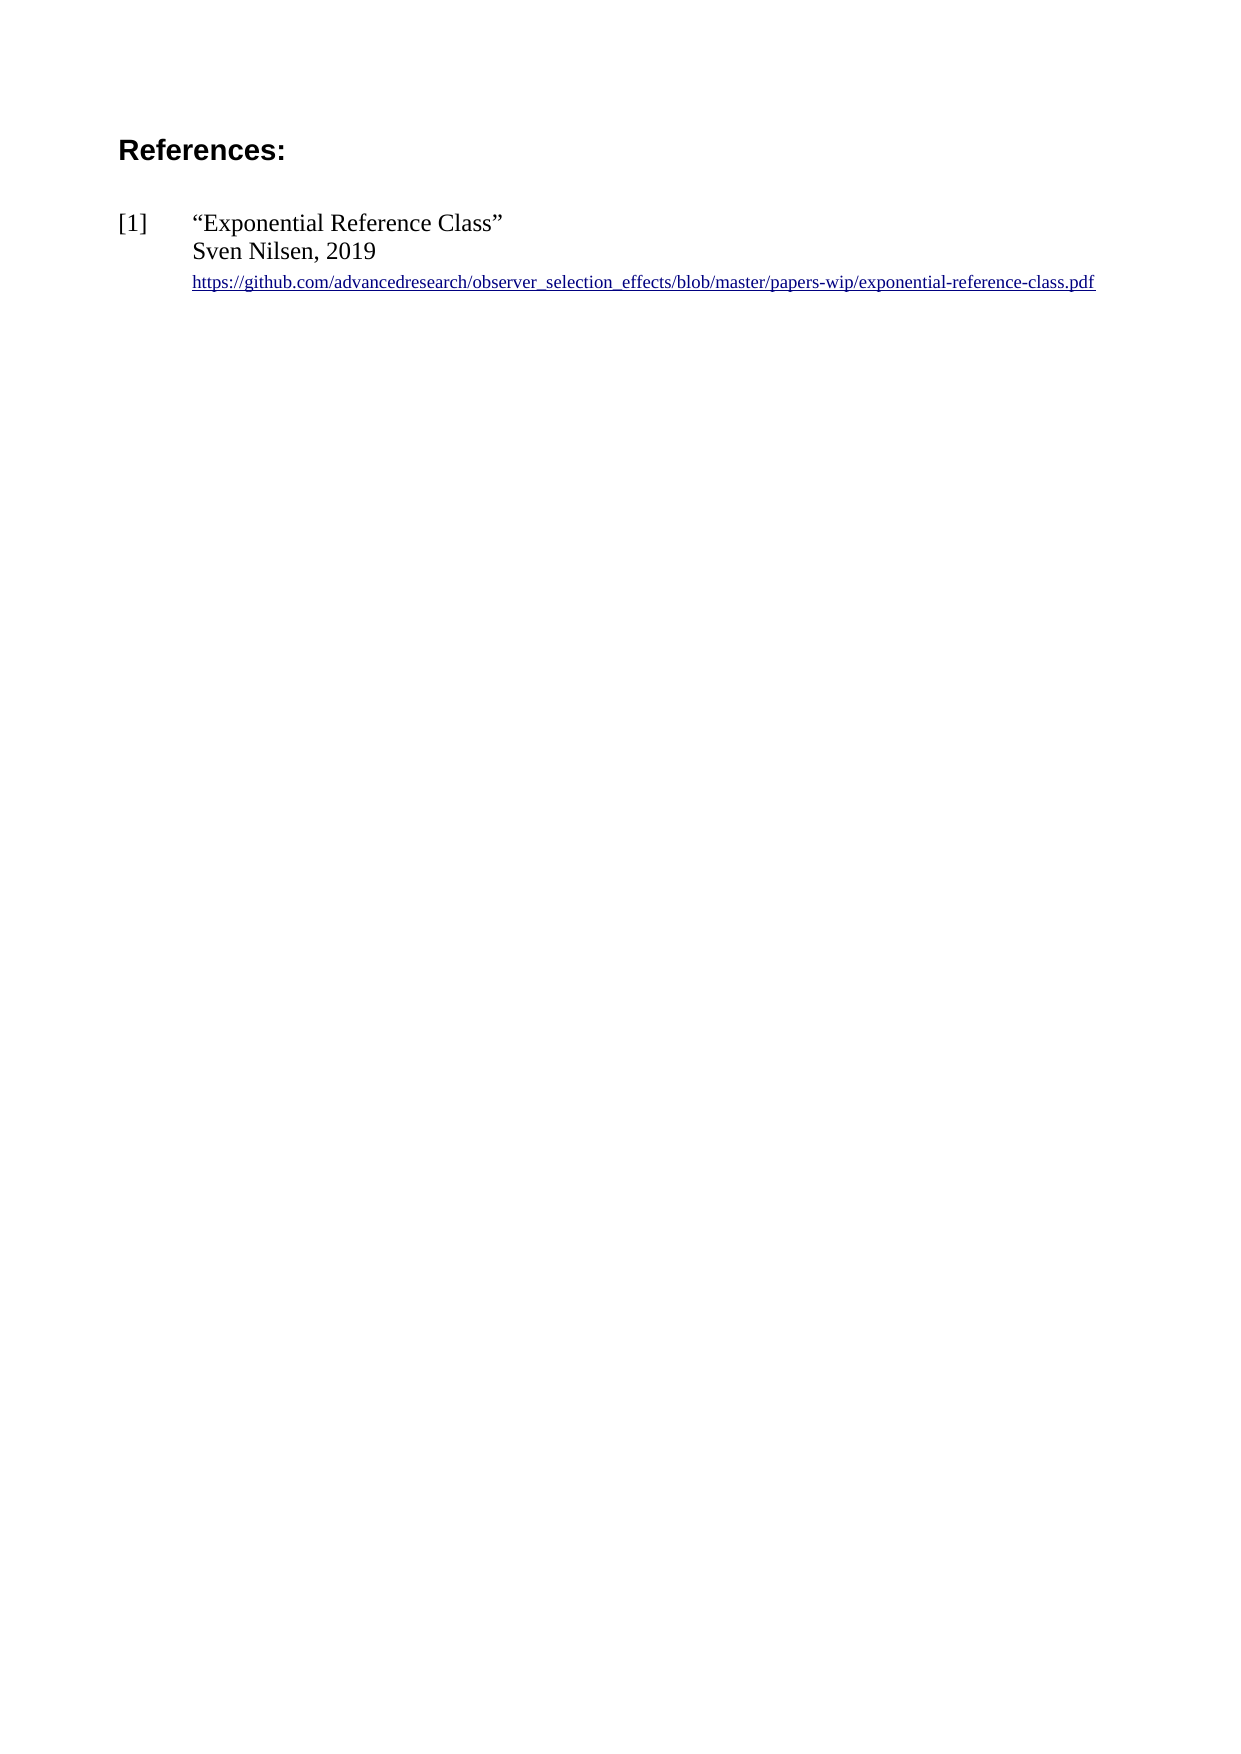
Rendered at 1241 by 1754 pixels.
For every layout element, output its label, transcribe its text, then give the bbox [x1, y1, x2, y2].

text https://github.com/advancedresearch/observer_selection_effects/blob/master/papers-wip/exponential-reference-class.pdf [118, 265, 1122, 294]
text Sven Nilsen, 2019 [118, 236, 1122, 265]
text [1] “Exponential Reference Class” [118, 208, 1122, 236]
subtitle References: [118, 133, 1122, 166]
